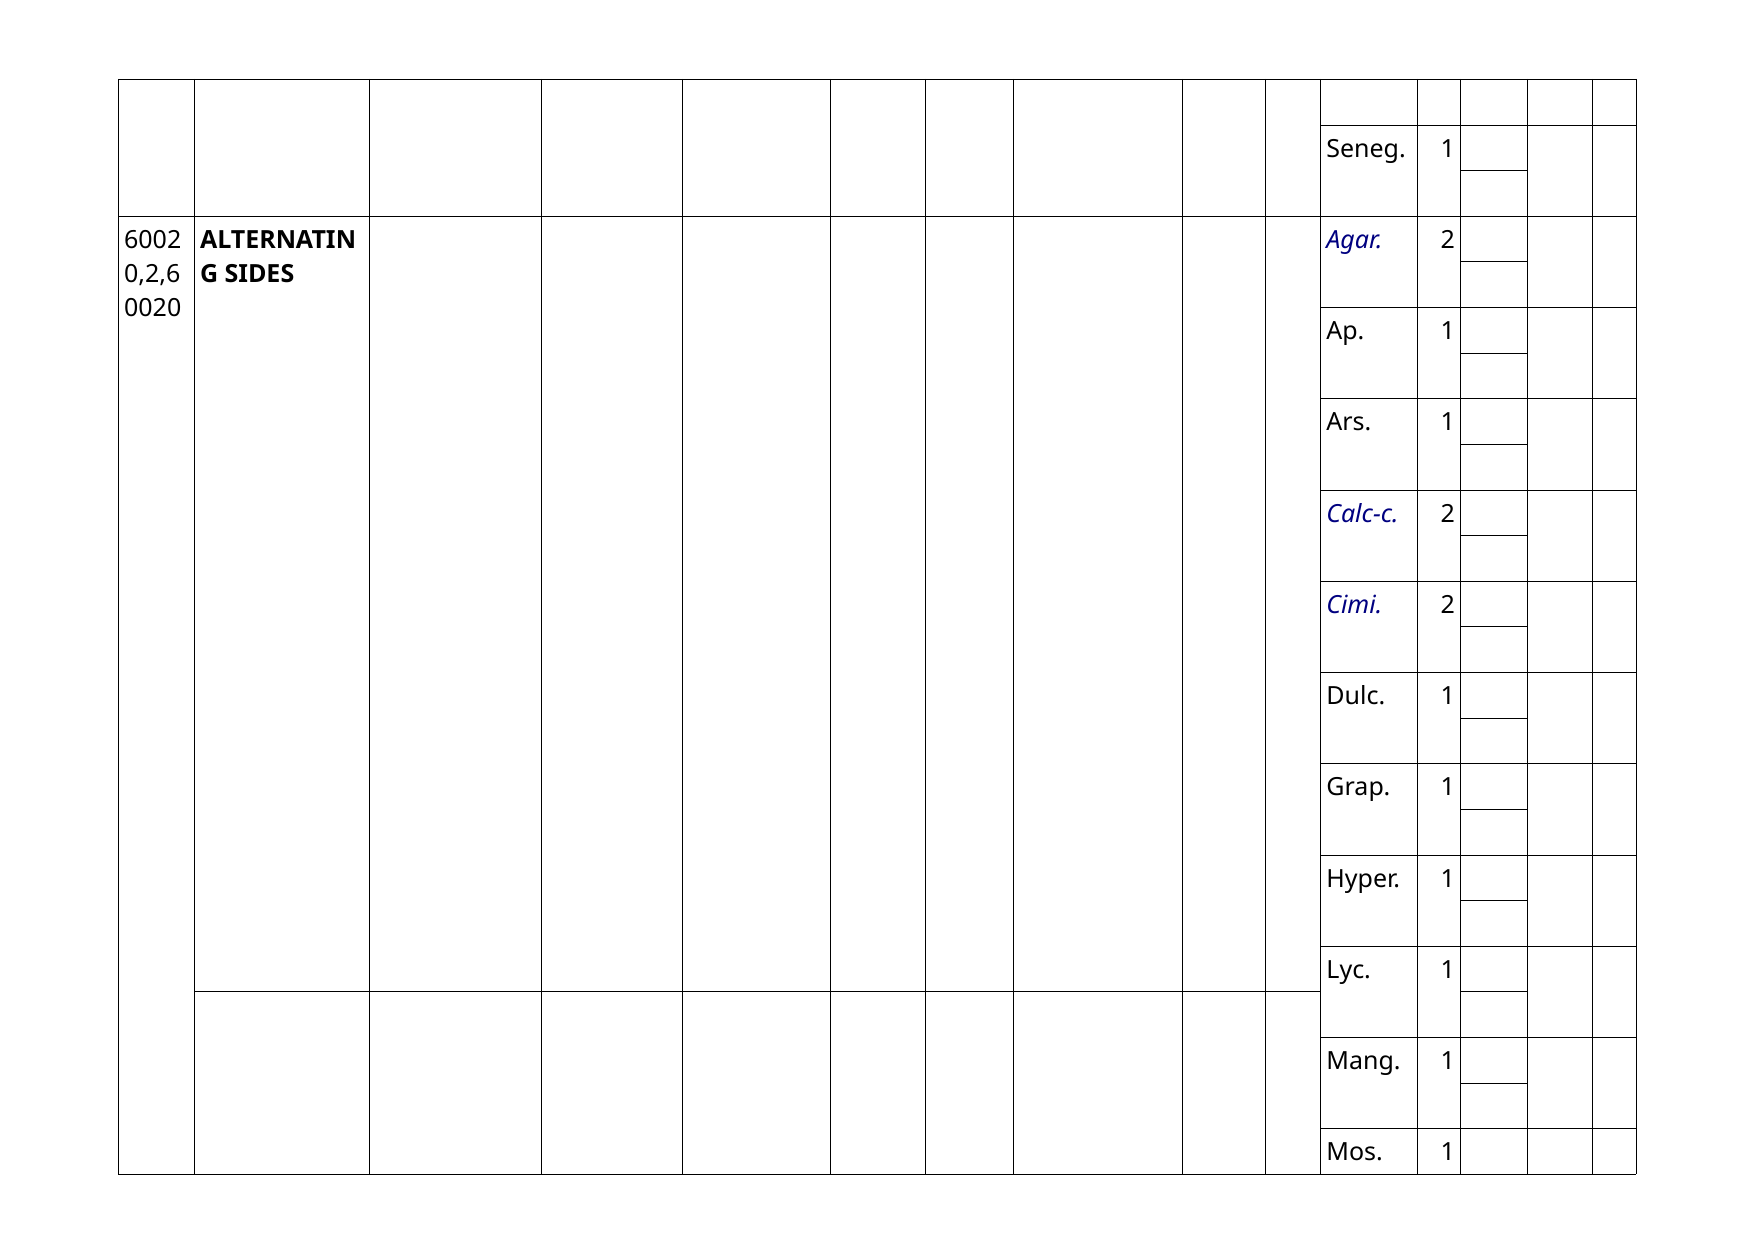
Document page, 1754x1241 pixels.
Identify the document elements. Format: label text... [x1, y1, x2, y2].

table_cell [1183, 992, 1265, 1174]
table_cell [1593, 491, 1636, 581]
table_cell [1593, 217, 1636, 307]
table_cell [1528, 673, 1592, 763]
table_cell 1 [1418, 947, 1460, 1037]
table_cell [1461, 673, 1527, 718]
table_cell [542, 217, 682, 991]
table_cell [370, 992, 541, 1174]
table_cell [683, 992, 830, 1174]
table_cell 1 [1418, 399, 1460, 489]
table_cell [1014, 80, 1182, 216]
table_cell [1014, 217, 1182, 991]
table_cell [1528, 947, 1592, 1037]
table_cell 1 [1418, 126, 1460, 216]
table_cell [1528, 126, 1592, 216]
table_cell [1461, 719, 1527, 763]
table_cell [1528, 582, 1592, 672]
table_cell [1461, 856, 1527, 900]
table_cell [1461, 491, 1527, 535]
table_cell [1418, 80, 1460, 124]
table_cell [1528, 399, 1592, 489]
table_cell [1461, 1084, 1527, 1128]
table_cell [1461, 1129, 1527, 1174]
table_cell [1528, 80, 1592, 124]
table_cell [1593, 947, 1636, 1037]
table_cell [1266, 992, 1320, 1174]
table_cell Mos. [1321, 1129, 1417, 1174]
table_cell 1 [1418, 1129, 1460, 1174]
table_cell [1593, 673, 1636, 763]
table_cell [1461, 308, 1527, 353]
table_cell [1528, 217, 1592, 307]
table_cell [1593, 764, 1636, 854]
table_cell [1461, 262, 1527, 307]
table_cell Cimi. [1321, 582, 1417, 672]
table_cell [1461, 399, 1527, 444]
table_cell 1 [1418, 856, 1460, 946]
table_cell Mang. [1321, 1038, 1417, 1128]
table_cell 2 [1418, 582, 1460, 672]
table_cell [1461, 445, 1527, 489]
table_cell [542, 992, 682, 1174]
table_cell [1266, 80, 1320, 216]
table_cell [370, 80, 541, 216]
table_cell [1461, 627, 1527, 672]
table_cell 2 [1418, 491, 1460, 581]
table_cell Ap. [1321, 308, 1417, 398]
table_cell 1 [1418, 764, 1460, 854]
table_cell [1461, 992, 1527, 1037]
table_cell [1461, 947, 1527, 991]
table_cell [1528, 1129, 1592, 1174]
table_cell Agar. [1321, 217, 1417, 307]
table_cell [1461, 764, 1527, 809]
table_cell [370, 217, 541, 991]
table_cell [1461, 582, 1527, 626]
table_cell [1593, 308, 1636, 398]
table_cell [1461, 80, 1527, 124]
table_cell Calc-c. [1321, 491, 1417, 581]
table_cell [1593, 126, 1636, 216]
table_cell [683, 80, 830, 216]
table_cell [1528, 856, 1592, 946]
table_cell Seneg. [1321, 126, 1417, 216]
table_cell [1461, 901, 1527, 946]
table_cell 1 [1418, 308, 1460, 398]
table_cell [926, 992, 1013, 1174]
table_cell 60020,2,60020 [119, 217, 194, 1174]
table_cell [1528, 764, 1592, 854]
table_cell Grap. [1321, 764, 1417, 854]
table_cell [831, 80, 925, 216]
table_cell [1461, 1038, 1527, 1083]
table_cell [1461, 171, 1527, 216]
table_cell [119, 80, 194, 216]
table_cell Dulc. [1321, 673, 1417, 763]
table_cell [1183, 217, 1265, 991]
table_cell 1 [1418, 1038, 1460, 1128]
table_cell [683, 217, 830, 991]
table_cell [1593, 1129, 1636, 1174]
table_cell 2 [1418, 217, 1460, 307]
table_cell [1593, 80, 1636, 124]
table_cell [1593, 856, 1636, 946]
table_cell [195, 80, 369, 216]
table_cell [1528, 308, 1592, 398]
table_cell [1528, 491, 1592, 581]
table_cell [1593, 582, 1636, 672]
table_cell Ars. [1321, 399, 1417, 489]
table_cell alternating sides [195, 217, 369, 991]
table_cell [1461, 217, 1527, 261]
table_cell [831, 992, 925, 1174]
table_cell Lyc. [1321, 947, 1417, 1037]
table_cell [1183, 80, 1265, 216]
table_cell [1321, 80, 1417, 124]
table_cell [1461, 536, 1527, 581]
table_cell [926, 217, 1013, 991]
table_cell [1461, 126, 1527, 170]
table_cell [195, 992, 369, 1174]
table_cell [1593, 1038, 1636, 1128]
table_cell [1593, 399, 1636, 489]
table_cell [1461, 810, 1527, 854]
table_cell [542, 80, 682, 216]
table_cell [1266, 217, 1320, 991]
table_cell 1 [1418, 673, 1460, 763]
table_cell [1461, 354, 1527, 398]
table_cell Hyper. [1321, 856, 1417, 946]
table_cell [1528, 1038, 1592, 1128]
table_cell [926, 80, 1013, 216]
table_cell [831, 217, 925, 991]
table_cell [1014, 992, 1182, 1174]
